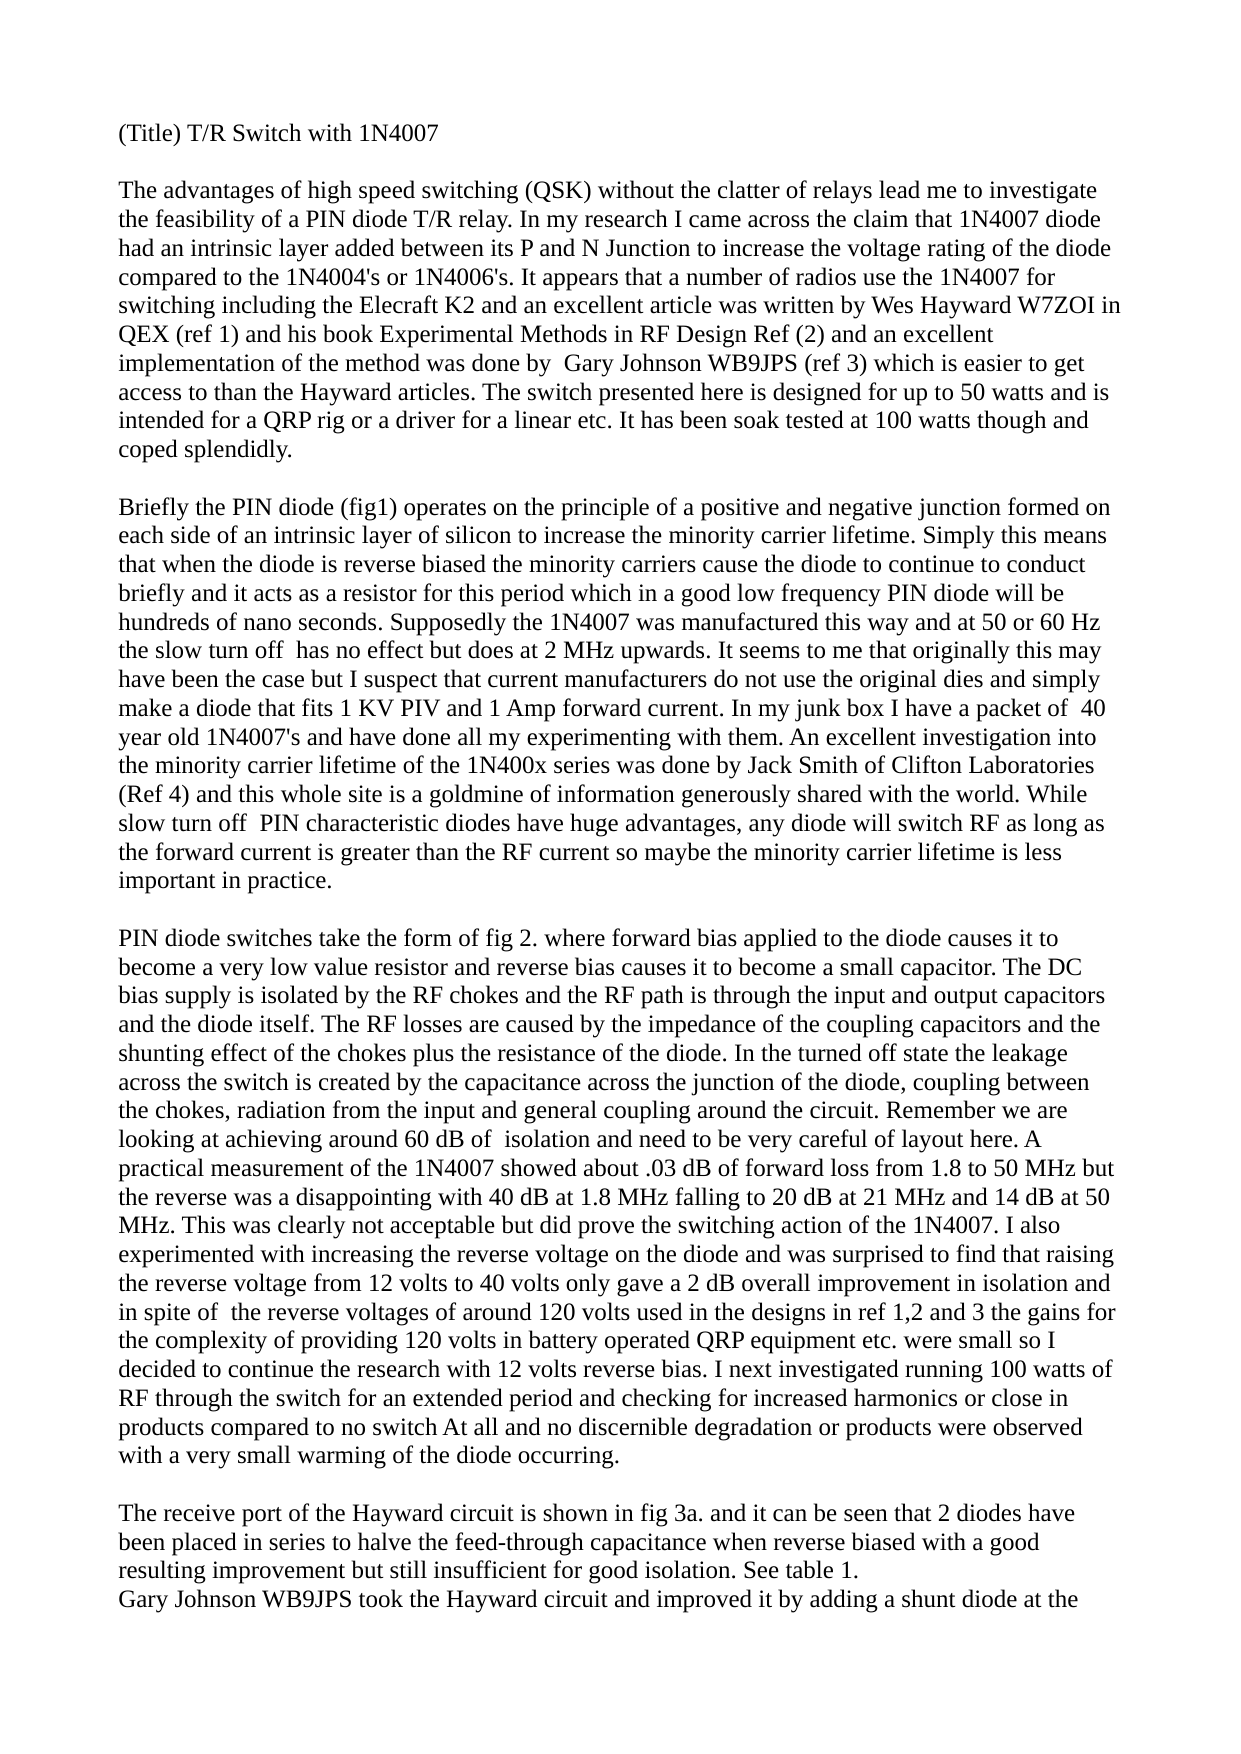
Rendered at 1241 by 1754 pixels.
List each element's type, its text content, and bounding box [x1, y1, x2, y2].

text Briefly the PIN diode (fig1) operates on the principle of a positive and negative junction formed on each side of an intrinsic layer of silicon to increase the minority carrier lifetime. Simply this means that when the diode is reverse biased the minority carriers cause the diode to continue to conduct briefly and it acts as a resistor for this period which in a good low frequency PIN diode will be hundreds of nano seconds. Supposedly the 1N4007 was manufactured this way and at 50 or 60 Hz the slow turn off has no effect but does at 2 MHz upwards. It seems to me that originally this may have been the case but I suspect that current manufacturers do not use the original dies and simply make a diode that fits 1 KV PIV and 1 Amp forward current. In my junk box I have a packet of 40 year old 1N4007's and have done all my experimenting with them. An excellent investigation into the minority carrier lifetime of the 1N400x series was done by Jack Smith of Clifton Laboratories (Ref 4) and this whole site is a goldmine of information generously shared with the world. While slow turn off PIN characteristic diodes have huge advantages, any diode will switch RF as long as the forward current is greater than the RF current so maybe the minority carrier lifetime is less important in practice. [118, 492, 1122, 894]
text The receive port of the Hayward circuit is shown in fig 3a. and it can be seen that 2 diodes have been placed in series to halve the feed-through capacitance when reverse biased with a good resulting improvement but still insufficient for good isolation. See table 1. [118, 1498, 1122, 1584]
text The advantages of high speed switching (QSK) without the clatter of relays lead me to investigate the feasibility of a PIN diode T/R relay. In my research I came across the claim that 1N4007 diode had an intrinsic layer added between its P and N Junction to increase the voltage rating of the diode compared to the 1N4004's or 1N4006's. It appears that a number of radios use the 1N4007 for switching including the Elecraft K2 and an excellent article was written by Wes Hayward W7ZOI in QEX (ref 1) and his book Experimental Methods in RF Design Ref (2) and an excellent implementation of the method was done by Gary Johnson WB9JPS (ref 3) which is easier to get access to than the Hayward articles. The switch presented here is designed for up to 50 watts and is intended for a QRP rig or a driver for a linear etc. It has been soak tested at 100 watts though and coped splendidly. [118, 176, 1122, 463]
text PIN diode switches take the form of fig 2. where forward bias applied to the diode causes it to become a very low value resistor and reverse bias causes it to become a small capacitor. The DC bias supply is isolated by the RF chokes and the RF path is through the input and output capacitors and the diode itself. The RF losses are caused by the impedance of the coupling capacitors and the shunting effect of the chokes plus the resistance of the diode. In the turned off state the leakage across the switch is created by the capacitance across the junction of the diode, coupling between the chokes, radiation from the input and general coupling around the circuit. Remember we are looking at achieving around 60 dB of isolation and need to be very careful of layout here. A practical measurement of the 1N4007 showed about .03 dB of forward loss from 1.8 to 50 MHz but the reverse was a disappointing with 40 dB at 1.8 MHz falling to 20 dB at 21 MHz and 14 dB at 50 MHz. This was clearly not acceptable but did prove the switching action of the 1N4007. I also experimented with increasing the reverse voltage on the diode and was surprised to find that raising the reverse voltage from 12 volts to 40 volts only gave a 2 dB overall improvement in isolation and in spite of the reverse voltages of around 120 volts used in the designs in ref 1,2 and 3 the gains for the complexity of providing 120 volts in battery operated QRP equipment etc. were small so I decided to continue the research with 12 volts reverse bias. I next investigated running 100 watts of RF through the switch for an extended period and checking for increased harmonics or close in products compared to no switch At all and no discernible degradation or products were observed with a very small warming of the diode occurring. [118, 923, 1122, 1469]
text Gary Johnson WB9JPS took the Hayward circuit and improved it by adding a shunt diode at the [118, 1584, 1122, 1613]
text (Title) T/R Switch with 1N4007 [118, 118, 1122, 147]
